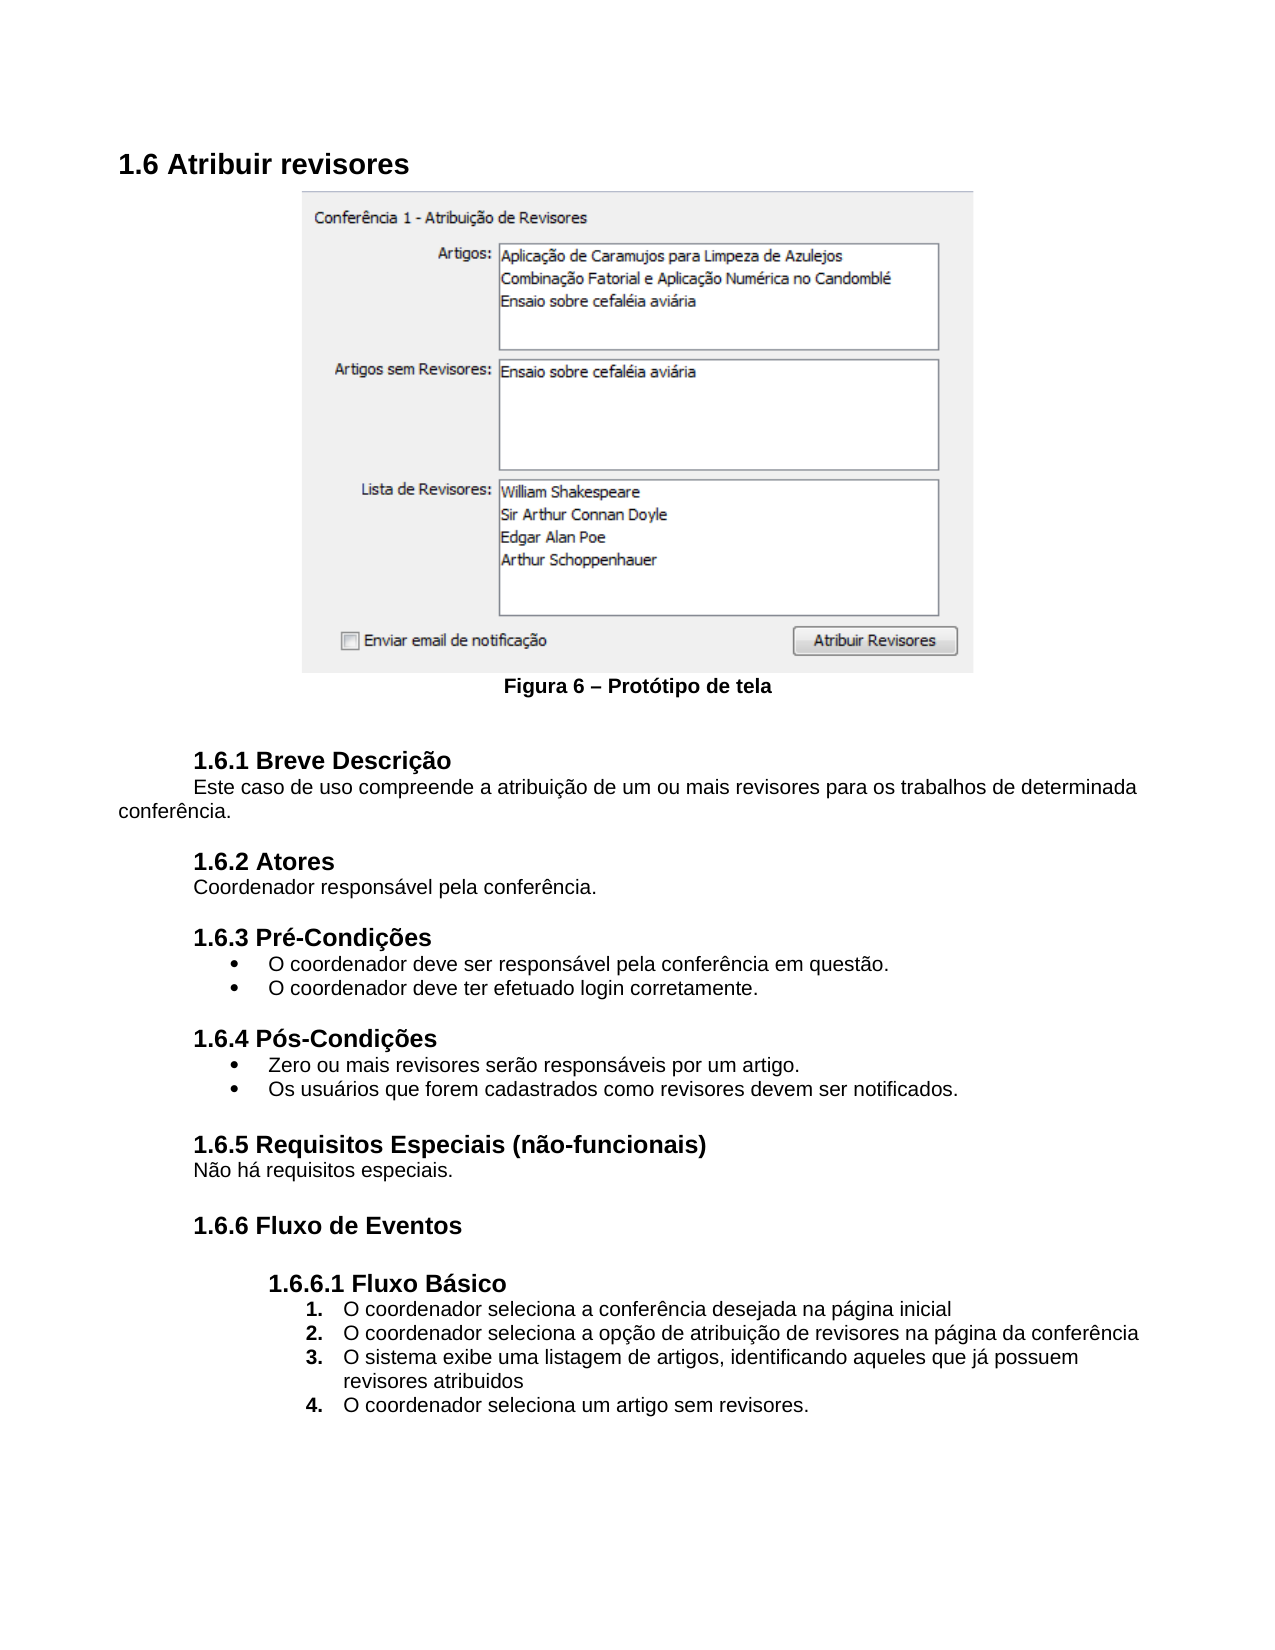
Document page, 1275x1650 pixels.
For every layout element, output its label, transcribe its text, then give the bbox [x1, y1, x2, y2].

list Os usuários que forem cadastrados como revisores devem ser notificados. [231, 1077, 1157, 1101]
text 1.6.4 Pós-Condições [118, 1024, 1157, 1053]
text Este caso de uso compreende a atribuição de um ou mais revisores para os trabalhos de determinada conferência. [118, 774, 1157, 822]
list O coordenador seleciona um artigo sem revisores. [306, 1393, 1157, 1417]
text 1.6 Atribuir revisores [118, 147, 1157, 180]
text Figura 6 – Protótipo de tela [118, 180, 1157, 698]
text 1.6.5 Requisitos Especiais (não-funcionais) [118, 1129, 1157, 1158]
list O sistema exibe uma listagem de artigos, identificando aqueles que já possuem revisores atribuidos [306, 1345, 1157, 1393]
list O coordenador seleciona a conferência desejada na página inicial [306, 1297, 1157, 1321]
picture [301, 191, 974, 673]
text 1.6.2 Atores [118, 846, 1157, 875]
list O coordenador seleciona a opção de atribuição de revisores na página da conferência [306, 1321, 1157, 1345]
text Não há requisitos especiais. [118, 1158, 1157, 1182]
text 1.6.6.1 Fluxo Básico [118, 1268, 1157, 1297]
text 1.6.6 Fluxo de Eventos [118, 1211, 1157, 1240]
list Zero ou mais revisores serão responsáveis por um artigo. [231, 1053, 1157, 1077]
list O coordenador deve ter efetuado login corretamente. [231, 976, 1157, 1000]
text 1.6.3 Pré-Condições [118, 923, 1157, 952]
text 1.6.1 Breve Descrição [118, 746, 1157, 774]
list O coordenador deve ser responsável pela conferência em questão. [231, 952, 1157, 976]
text Coordenador responsável pela conferência. [118, 875, 1157, 899]
